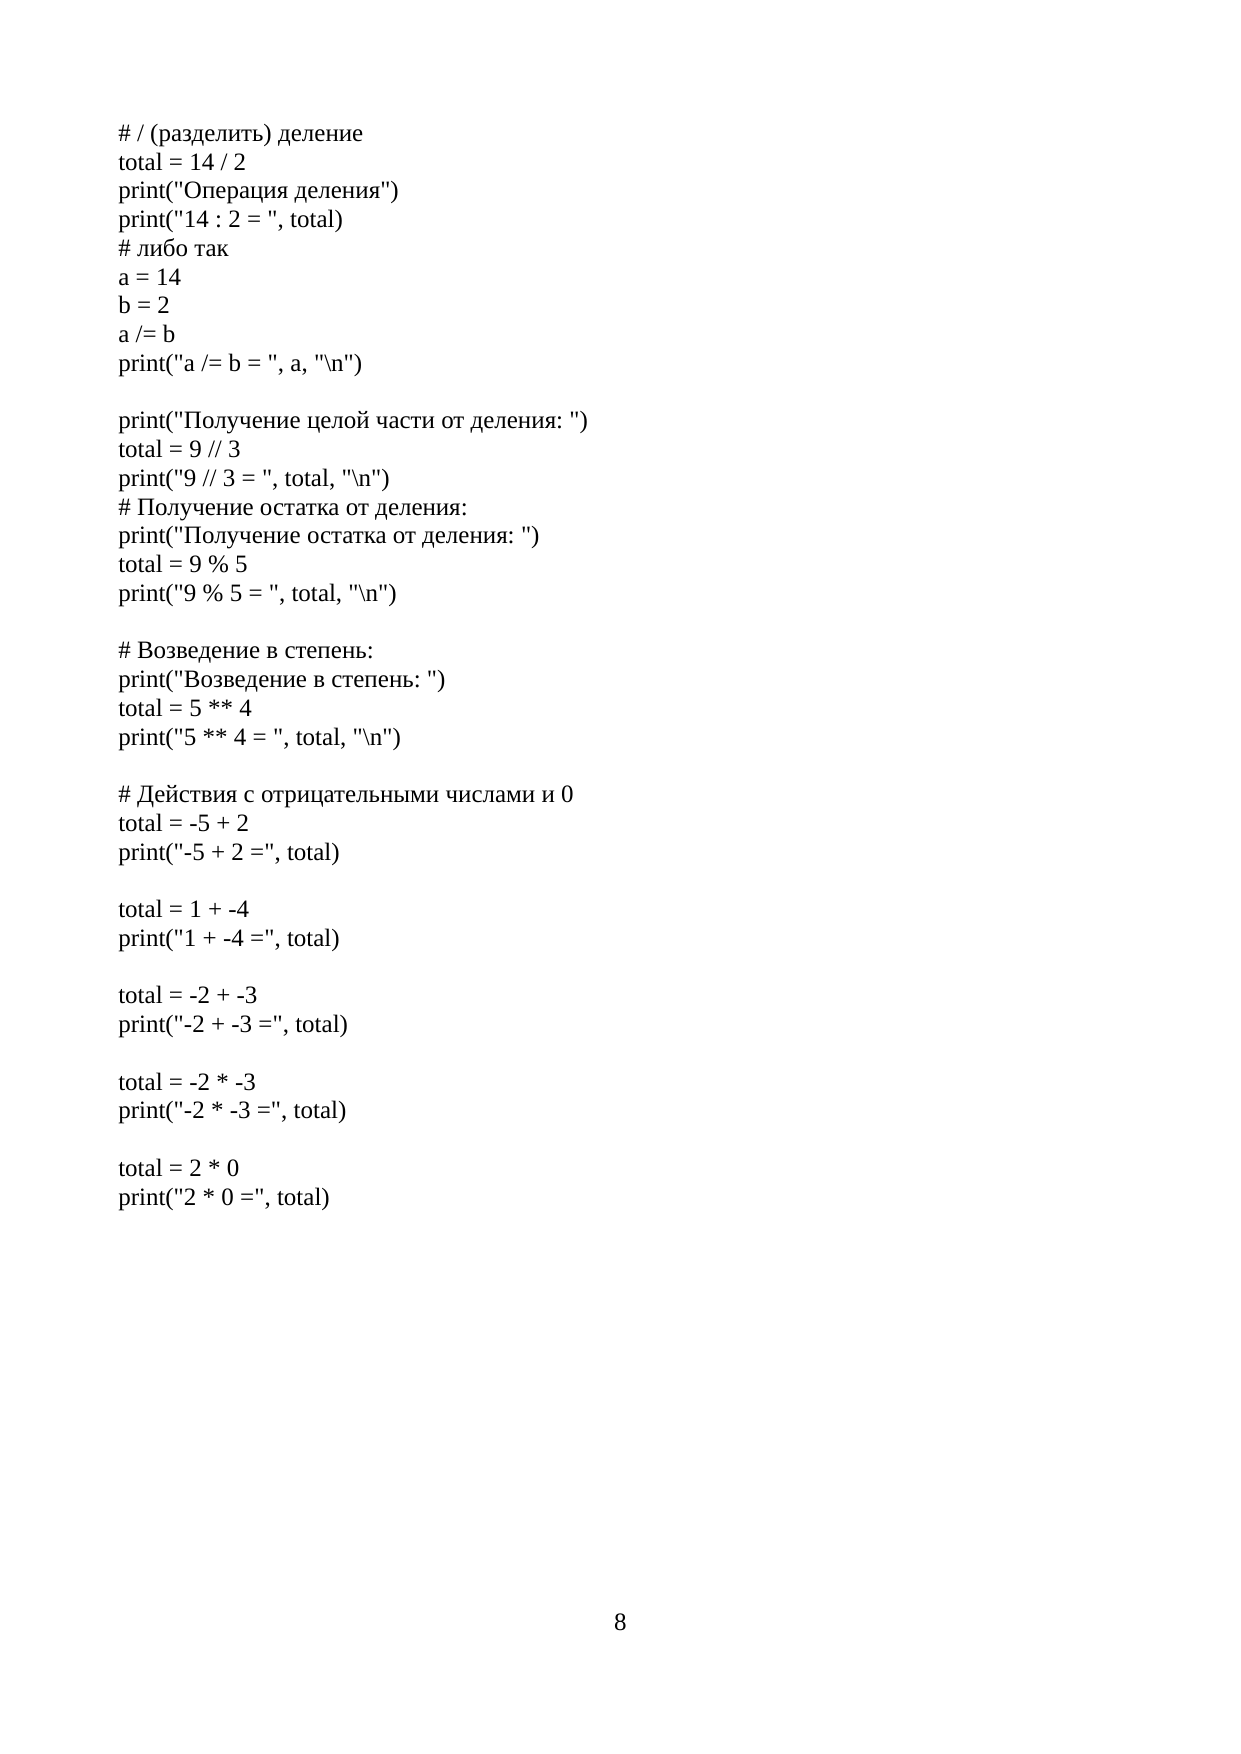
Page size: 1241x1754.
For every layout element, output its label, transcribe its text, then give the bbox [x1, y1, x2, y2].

text print("Получение остатка от деления: ") [118, 521, 1122, 549]
text # Действия с отрицательными числами и 0 [118, 779, 1122, 808]
text a = 14 [118, 262, 1122, 291]
text total = 9 % 5 [118, 549, 1122, 578]
text print("Операция деления") [118, 176, 1122, 204]
text print("1 + -4 =", total) [118, 923, 1122, 952]
text b = 2 [118, 291, 1122, 319]
text print("-2 + -3 =", total) [118, 1009, 1122, 1038]
text print("2 * 0 =", total) [118, 1182, 1122, 1211]
text print("-2 * -3 =", total) [118, 1096, 1122, 1124]
text # Возведение в степень: [118, 636, 1122, 664]
text a /= b [118, 319, 1122, 348]
text # либо так [118, 233, 1122, 262]
text print("Получение целой части от деления: ") [118, 406, 1122, 434]
text total = -5 + 2 [118, 808, 1122, 837]
text print("a /= b = ", a, "\n") [118, 348, 1122, 377]
text print("9 // 3 = ", total, "\n") [118, 463, 1122, 492]
text # / (разделить) деление [118, 118, 1122, 147]
text total = -2 * -3 [118, 1067, 1122, 1096]
text total = 2 * 0 [118, 1153, 1122, 1182]
text print("-5 + 2 =", total) [118, 837, 1122, 866]
text total = 9 // 3 [118, 434, 1122, 463]
text print("14 : 2 = ", total) [118, 204, 1122, 233]
text total = 1 + -4 [118, 894, 1122, 923]
text # Получение остатка от деления: [118, 492, 1122, 521]
text print("9 % 5 = ", total, "\n") [118, 578, 1122, 607]
text total = -2 + -3 [118, 981, 1122, 1009]
text total = 14 / 2 [118, 147, 1122, 176]
text total = 5 ** 4 [118, 693, 1122, 722]
text print("Возведение в степень: ") [118, 664, 1122, 693]
text print("5 ** 4 = ", total, "\n") [118, 722, 1122, 751]
